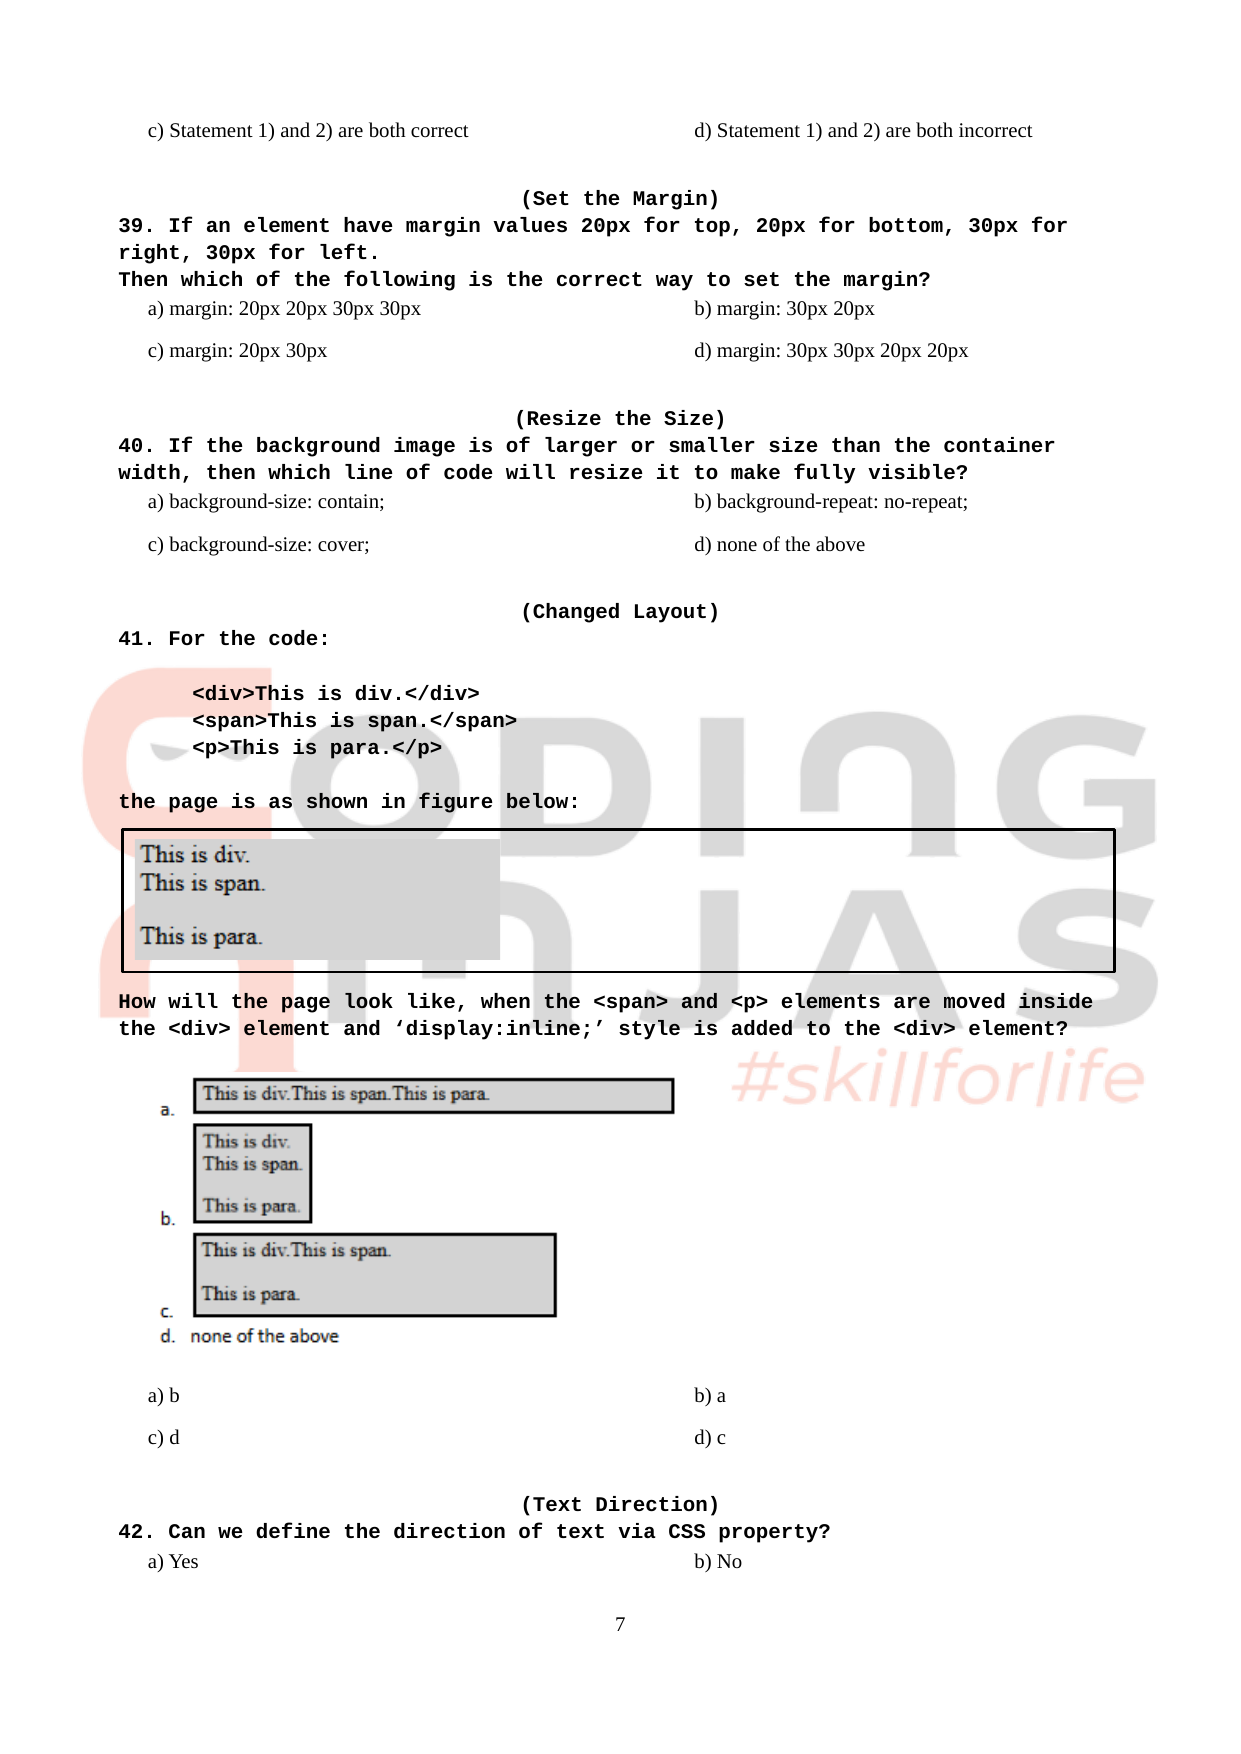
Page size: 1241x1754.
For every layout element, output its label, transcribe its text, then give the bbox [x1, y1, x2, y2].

text c) background-size: cover; d) none of the above [148, 532, 1122, 556]
text 40. If the background image is of larger or smaller size than the container width, then which line of code will resize it to make fully visible? [118, 435, 1122, 486]
picture [127, 1072, 680, 1352]
text c) Statement 1) and 2) are both correct d) Statement 1) and 2) are both incorrect [148, 118, 1122, 142]
text (Changed Layout) [118, 601, 1122, 624]
text <div>This is div.</div> [192, 682, 1122, 706]
text <p>This is para.</p> [192, 737, 1122, 761]
text <span>This is span.</span> [192, 710, 1122, 733]
text How will the page look like, when the <span> and <p> elements are moved inside the <div> element and ‘display:inline;’ style is added to the <div> element? [118, 991, 1122, 1041]
text a) margin: 20px 20px 30px 30px b) margin: 30px 20px [148, 296, 1122, 320]
text (Set the Margin) [118, 187, 1122, 211]
text c) d d) c [148, 1425, 1122, 1449]
text 42. Can we define the direction of text via CSS property? [118, 1521, 1122, 1545]
text a) background-size: contain; b) background-repeat: no-repeat; [148, 489, 1122, 513]
text the page is as shown in figure below: [118, 791, 1122, 815]
text (Resize the Size) [118, 408, 1122, 431]
picture [134, 839, 501, 960]
text 39. If an element have margin values 20px for top, 20px for bottom, 30px for right, 30px for left. [118, 215, 1122, 266]
text (Text Direction) [118, 1494, 1122, 1518]
text Then which of the following is the correct way to set the margin? [118, 269, 1122, 293]
text 41. For the code: [118, 628, 1122, 652]
text a) Yes b) No [148, 1548, 1122, 1573]
text a) b b) a [148, 1383, 1122, 1407]
text c) margin: 20px 30px d) margin: 30px 30px 20px 20px [148, 338, 1122, 362]
